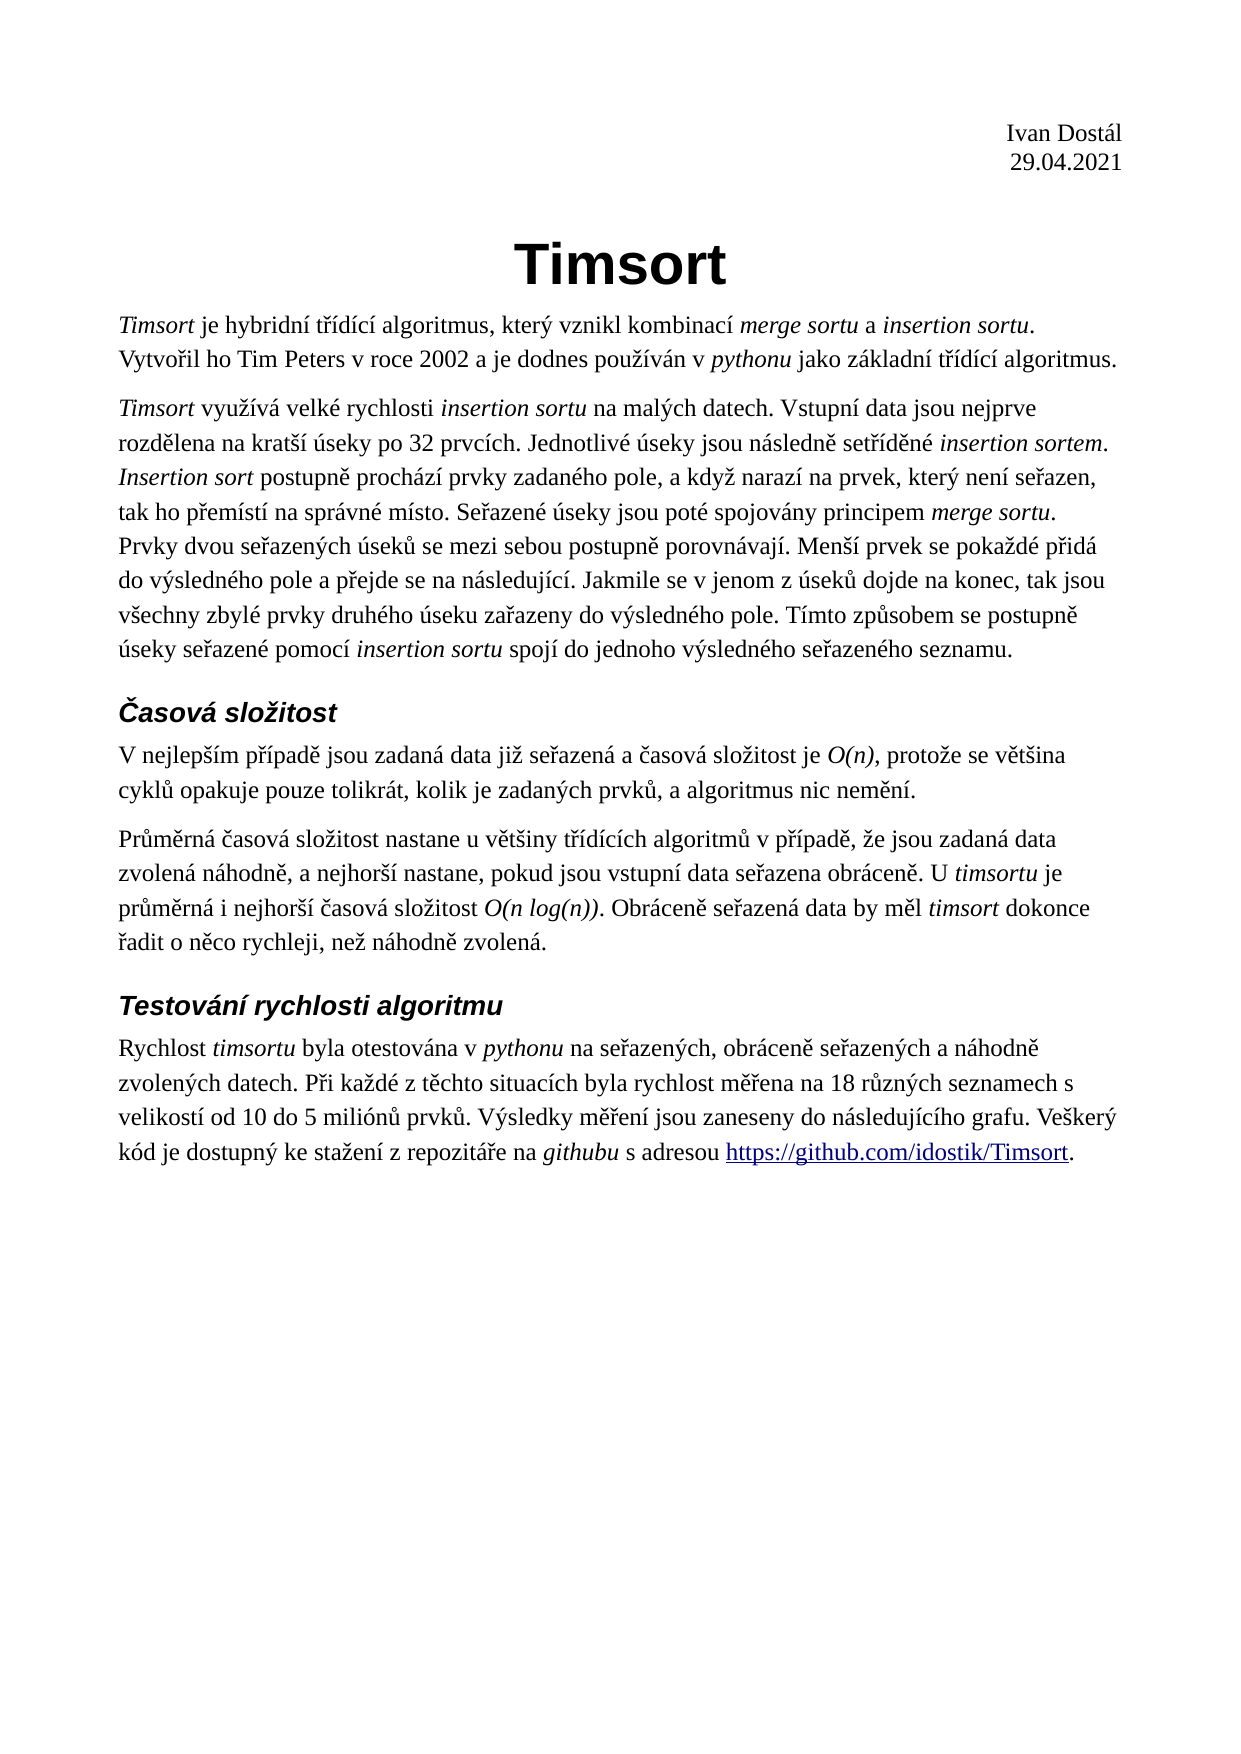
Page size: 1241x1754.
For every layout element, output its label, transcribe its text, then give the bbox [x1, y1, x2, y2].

text Timsort je hybridní třídící algoritmus, který vznikl kombinací merge sortu a insertion sortu. Vytvořil ho Tim Peters v roce 2002 a je dodnes používán v pythonu jako základní třídící algoritmus. [118, 310, 1122, 373]
subtitle Časová složitost [118, 696, 1122, 728]
subtitle Testování rychlosti algoritmu [118, 989, 1122, 1021]
text V nejlepším případě jsou zadaná data již seřazená a časová složitost je O(n), protože se většina cyklů opakuje pouze tolikrát, kolik je zadaných prvků, a algoritmus nic nemění. [118, 741, 1122, 804]
text Timsort využívá velké rychlosti insertion sortu na malých datech. Vstupní data jsou nejprve rozdělena na kratší úseky po 32 prvcích. Jednotlivé úseky jsou následně setříděné insertion sortem. Insertion sort postupně prochází prvky zadaného pole, a když narazí na prvek, který není seřazen, tak ho přemístí na správné místo. Seřazené úseky jsou poté spojovány principem merge sortu. Prvky dvou seřazených úseků se mezi sebou postupně porovnávají. Menší prvek se pokaždé přidá do výsledného pole a přejde se na následující. Jakmile se v jenom z úseků dojde na konec, tak jsou všechny zbylé prvky druhého úseku zařazeny do výsledného pole. Tímto způsobem se postupně úseky seřazené pomocí insertion sortu spojí do jednoho výsledného seřazeného seznamu. [118, 393, 1122, 663]
text Rychlost timsortu byla otestována v pythonu na seřazených, obráceně seřazených a náhodně zvolených datech. Při každé z těchto situacích byla rychlost měřena na 18 různých seznamech s velikostí od 10 do 5 miliónů prvků. Výsledky měření jsou zaneseny do následujícího grafu. Veškerý kód je dostupný ke stažení z repozitáře na githubu s adresou https://github.com/idostik/Timsort. [118, 1033, 1122, 1166]
title Timsort [118, 230, 1122, 297]
text Průměrná časová složitost nastane u většiny třídících algoritmů v případě, že jsou zadaná data zvolená náhodně, a nejhorší nastane, pokud jsou vstupní data seřazena obráceně. U timsortu je průměrná i nejhorší časová složitost O(n log(n)). Obráceně seřazená data by měl timsort dokonce řadit o něco rychleji, než náhodně zvolená. [118, 824, 1122, 956]
